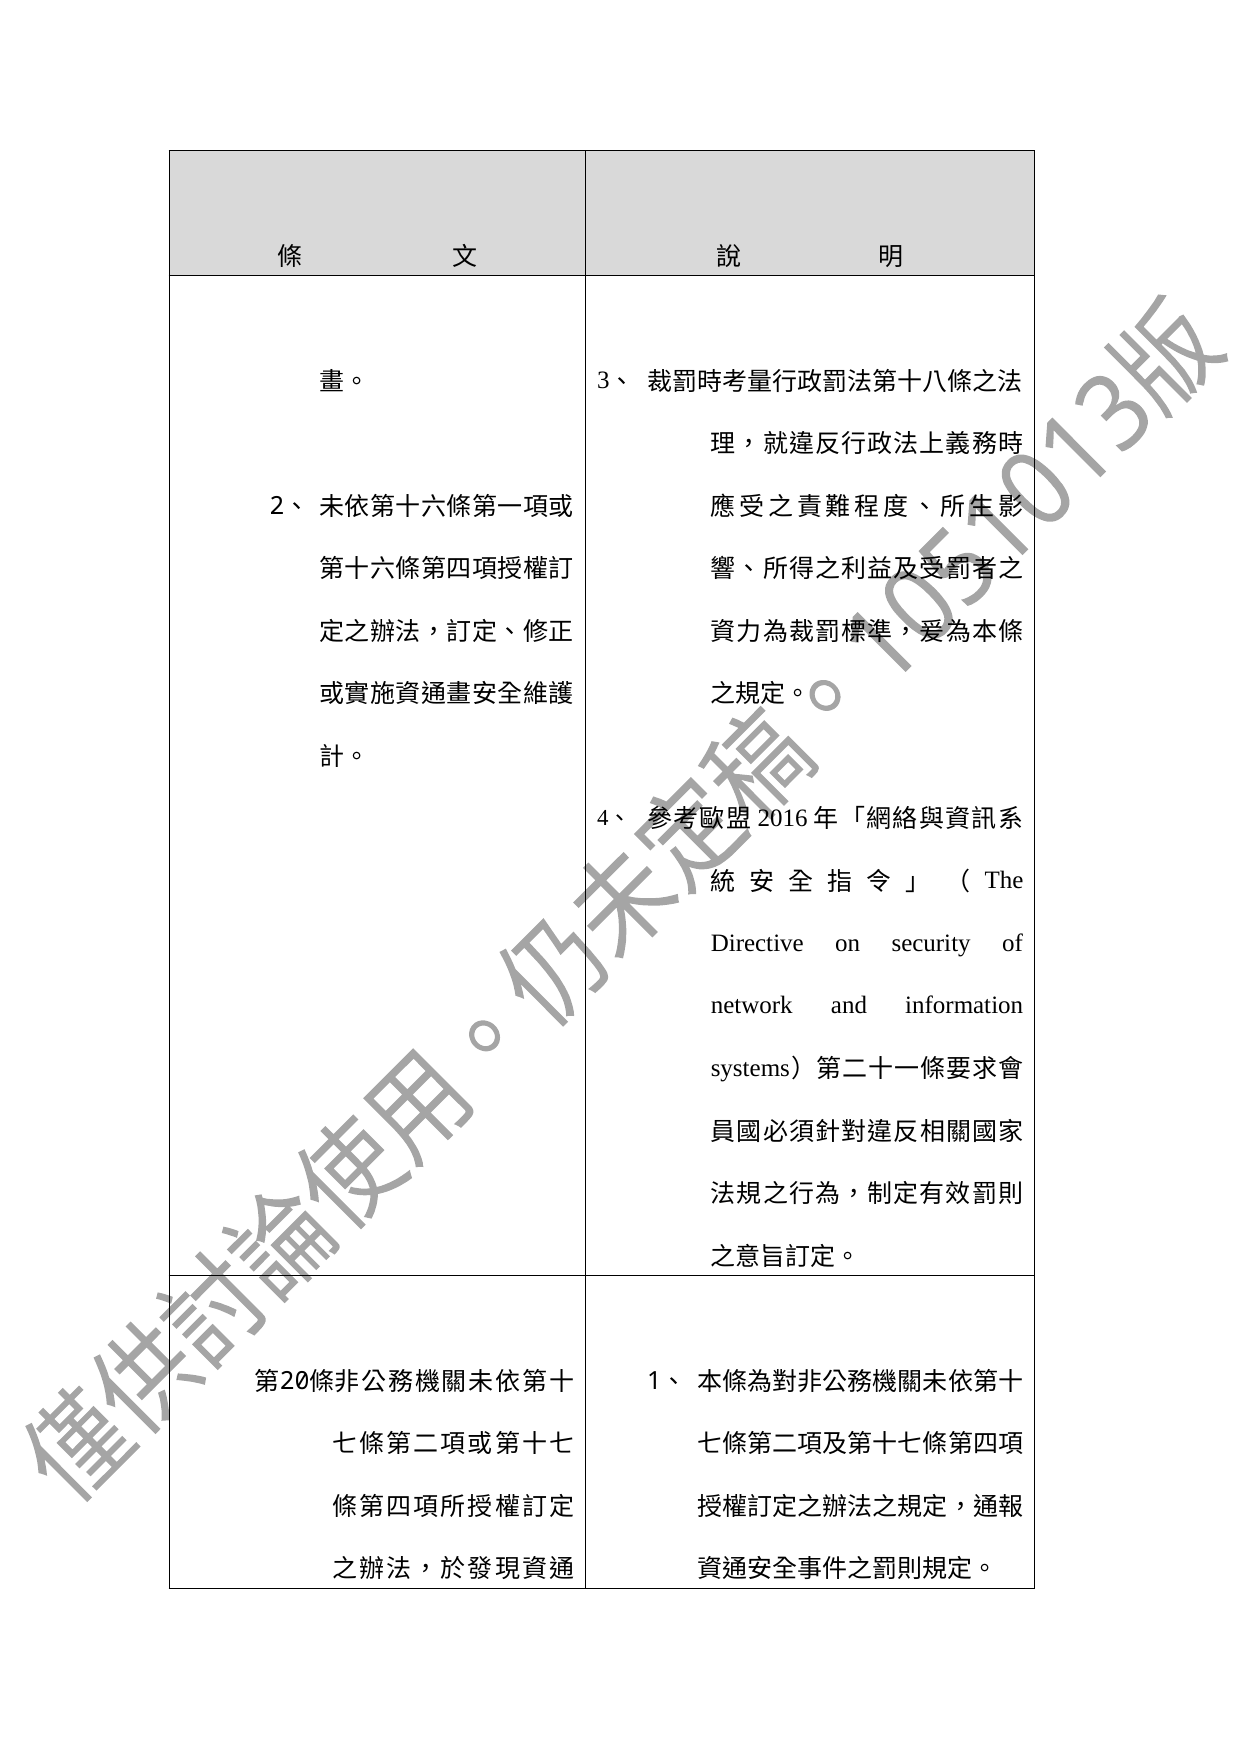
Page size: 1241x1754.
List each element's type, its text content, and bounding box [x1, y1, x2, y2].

table_header 條 文 [170, 151, 585, 275]
table_cell 本條為對非公務機關未依第十七條第二項及第十七條第四項授權訂定之辦法之規定，通報資通安全事件之罰則規定。 非公務機關如發生資通安全事件，應依相關規定進行通報；如未依規定通報，應由中央目的事業主管機關處以罰鍰，並令限期改正；屆期未改正者，按次處罰之。 裁罰時考量行政罰法第十八條之法理，就違反行政法上義務時應受之責難程度、所生影響、所得之利益及受罰者之資力為裁罰標準，爰為本條之規定。 參考歐盟2016年「網絡與資訊系統安全指令」（The Directive on security of network and information systems）第二十一條要求會員國必須針對違反相關國家法規之行為，制定有效罰則之意旨訂定。 [586, 1276, 1034, 1588]
table_cell 本條為對非公務機關未依規定訂定、修正、實施資通安全維護計畫之罰則規定。 非公務機關應依第十五條第二項、第十六條第一項，及各該條所授權訂定之辦法規定，訂定、修正、實施資通安全維護計畫，如未依規定訂定、修正或實施，應由中央目的事業主管機關限期改正，屆期未改正者按次處以罰鍰。 裁罰時考量行政罰法第十八條之法理，就違反行政法上義務時應受之責難程度、所生影響、所得之利益及受罰者之資力為裁罰標準，爰為本條之規定。 參考歐盟2016年「網絡與資訊系統安全指令」（The Directive on security of network and information systems）第二十一條要求會員國必須針對違反相關國家法規之行為，制定有效罰則之意旨訂定。 [586, 276, 1034, 1275]
table_cell 非公務機關未依第十七條第二項或第十七條第四項所授權訂定之辦法，於發現資通 [170, 1276, 585, 1588]
table_header 說 明 [586, 151, 1034, 275]
table_cell 非公務機關有下列情形之一者，由中央目的事業主管機關限期改正，屆期未改正者，按次處新臺幣十萬元以上二百萬元以下罰鍰： 未依第十五條第二項或第十五條第六項授權訂定之辦法，訂定、修正或實施資通安全維護計畫。 未依第十六條第一項或第十六條第四項授權訂定之辦法，訂定、修正或實施資通畫安全維護計。 [170, 276, 585, 1275]
